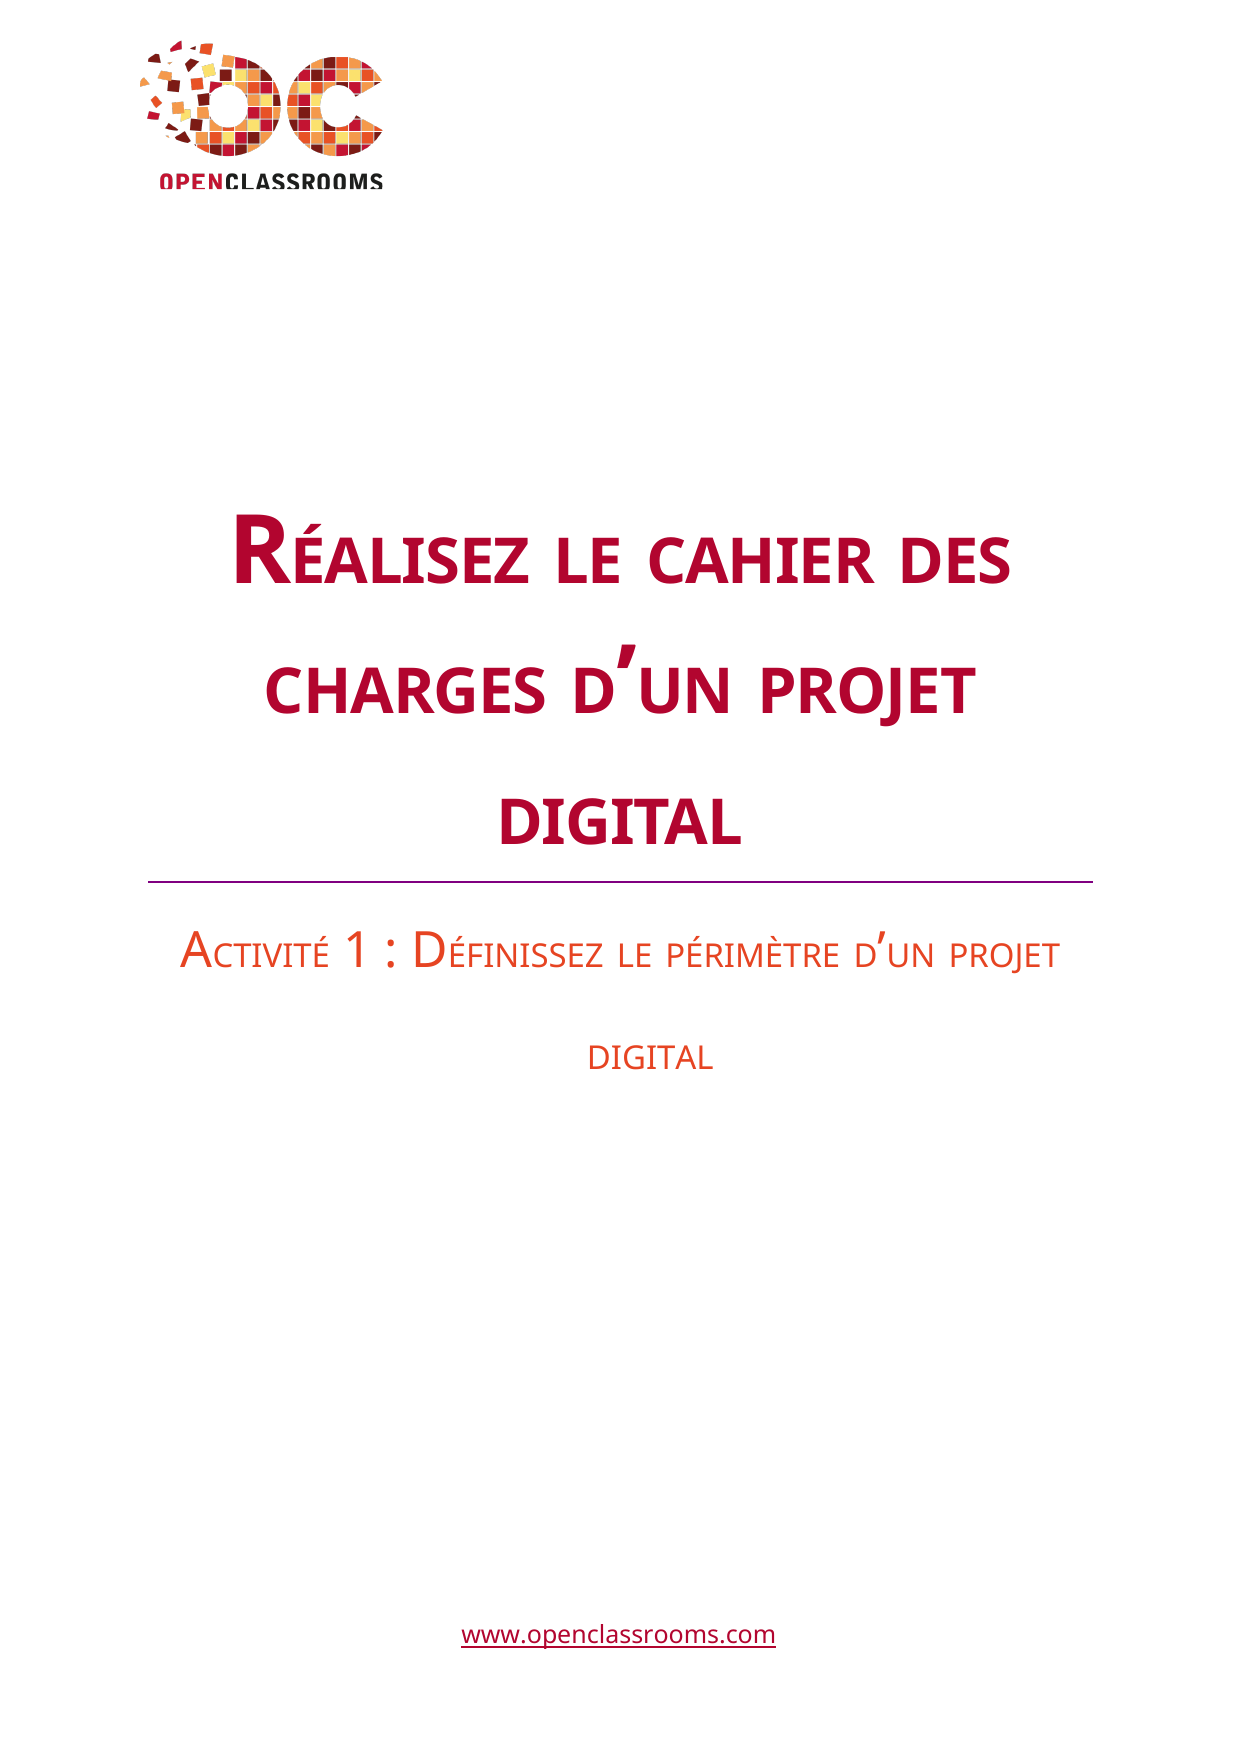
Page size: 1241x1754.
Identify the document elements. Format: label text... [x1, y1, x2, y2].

picture [143, 42, 392, 208]
subtitle Activité 1 : Définissez le périmètre d’un projet digital [148, 914, 1093, 1084]
title Réalisez le cahier des charges d’un projet digital [148, 481, 1093, 881]
